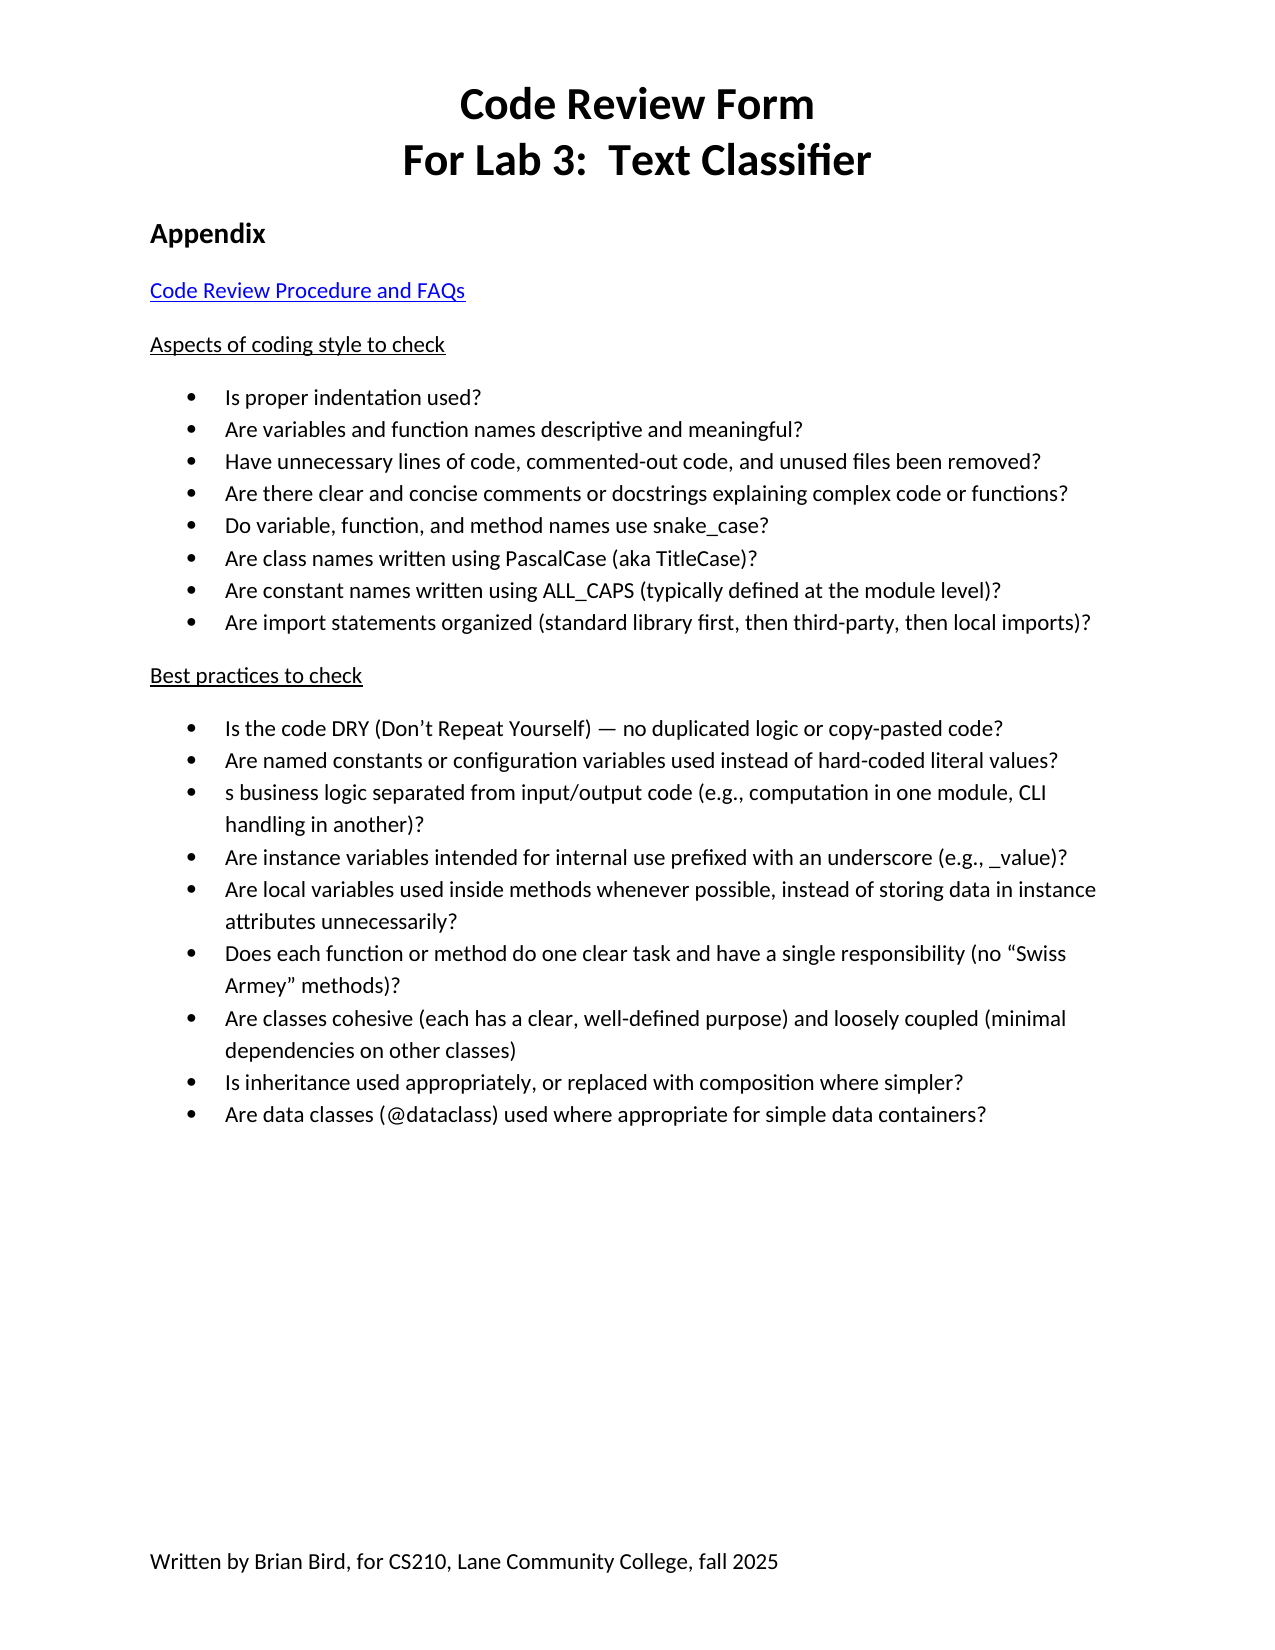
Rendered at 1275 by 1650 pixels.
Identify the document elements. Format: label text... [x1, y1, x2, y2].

list Are instance variables intended for internal use prefixed with an underscore (e.g., _value)? [187, 843, 1125, 871]
list Are local variables used inside methods whenever possible, instead of storing data in instance attributes unnecessarily? [187, 875, 1125, 935]
list Are data classes (@dataclass) used where appropriate for simple data containers? [187, 1100, 1125, 1128]
list Does each function or method do one clear task and have a single responsibility (no “Swiss Armey” methods)? [187, 939, 1125, 999]
text Aspects of coding style to check [150, 330, 1125, 358]
list Are there clear and concise comments or docstrings explaining complex code or functions? [187, 479, 1125, 507]
list s business logic separated from input/output code (e.g., computation in one module, CLI handling in another)? [187, 778, 1125, 839]
list Have unnecessary lines of code, commented-out code, and unused files been removed? [187, 447, 1125, 475]
text Best practices to check [150, 661, 1125, 689]
list Are constant names written using ALL_CAPS (typically defined at the module level)? [187, 576, 1125, 604]
list Are classes cohesive (each has a clear, well-defined purpose) and loosely coupled (minimal dependencies on other classes) [187, 1004, 1125, 1064]
list Are import statements organized (standard library first, then third-party, then local imports)? [187, 608, 1125, 636]
list Are variables and function names descriptive and meaningful? [187, 415, 1125, 443]
list Is proper indentation used? [187, 383, 1125, 411]
list Is the code DRY (Don’t Repeat Yourself) — no duplicated logic or copy-pasted code? [187, 714, 1125, 742]
list Is inheritance used appropriately, or replaced with composition where simpler? [187, 1068, 1125, 1096]
list Do variable, function, and method names use snake_case? [187, 511, 1125, 539]
list Are class names written using PascalCase (aka TitleCase)? [187, 544, 1125, 572]
text Code Review Procedure and FAQs [150, 277, 1125, 305]
list Are named constants or configuration variables used instead of hard-coded literal values? [187, 746, 1125, 774]
text Appendix [150, 215, 1125, 251]
